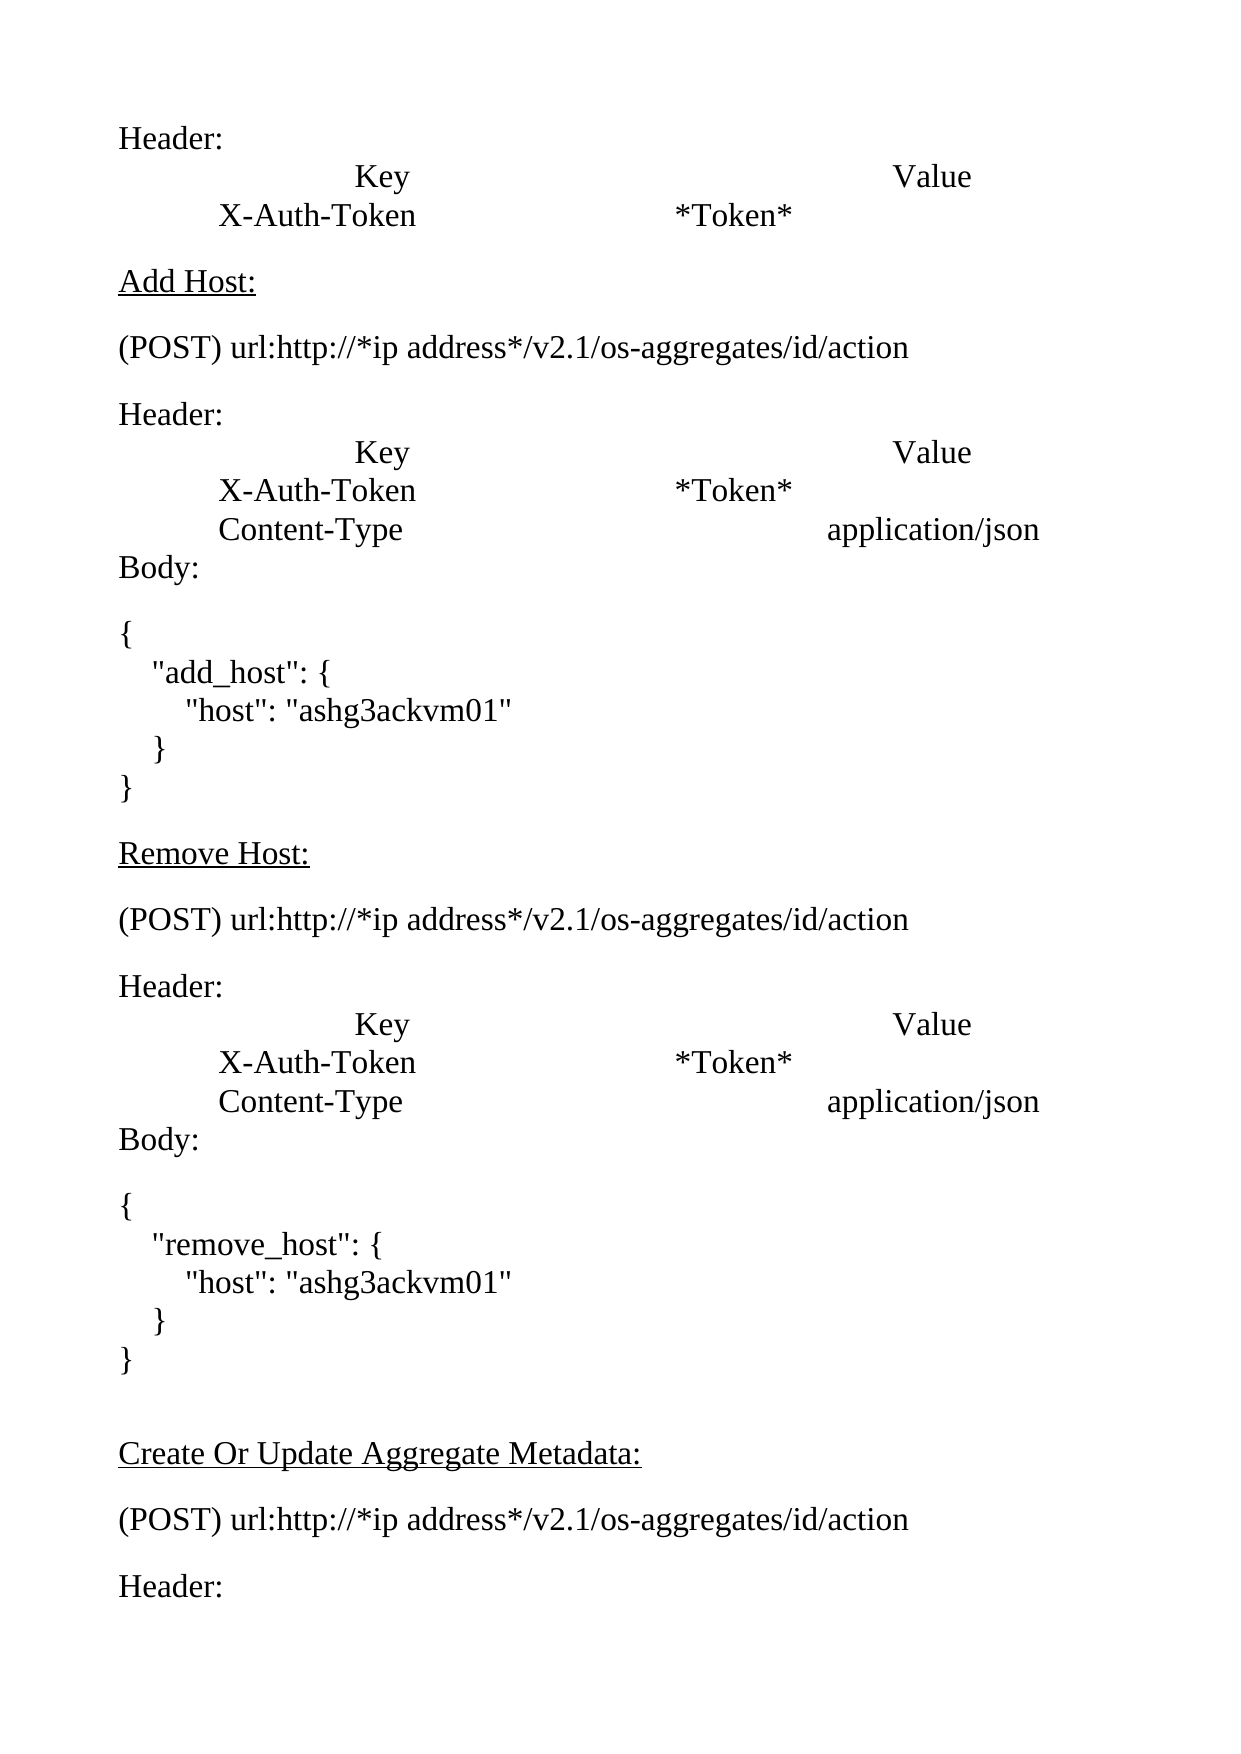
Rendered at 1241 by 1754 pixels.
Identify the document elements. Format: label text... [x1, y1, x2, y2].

text Key Value [118, 432, 1122, 471]
text Body: [118, 1119, 1122, 1158]
text Key Value [118, 1004, 1122, 1043]
text } [118, 728, 1122, 767]
text } [118, 1339, 1122, 1377]
text "remove_host": { [118, 1224, 1122, 1262]
text Header: [118, 1566, 1122, 1604]
text Content-Type application/json [118, 509, 1122, 547]
text X-Auth-Token *Token* [118, 1043, 1122, 1081]
text Key Value [118, 156, 1122, 195]
text } [118, 767, 1122, 805]
text Content-Type application/json [118, 1081, 1122, 1119]
text (POST) url:http://*ip address*/v2.1/os-aggregates/id/action [118, 899, 1122, 938]
text Create Or Update Aggregate Metadata: [118, 1433, 1122, 1472]
text (POST) url:http://*ip address*/v2.1/os-aggregates/id/action [118, 1500, 1122, 1538]
text Remove Host: [118, 833, 1122, 872]
text X-Auth-Token *Token* [118, 471, 1122, 509]
text { [118, 1186, 1122, 1224]
text Body: [118, 547, 1122, 586]
text Header: [118, 118, 1122, 156]
text "host": "ashg3ackvm01" [118, 1262, 1122, 1301]
text Header: [118, 394, 1122, 432]
text "add_host": { [118, 652, 1122, 690]
text "host": "ashg3ackvm01" [118, 690, 1122, 728]
text } [118, 1301, 1122, 1339]
text Header: [118, 966, 1122, 1004]
text X-Auth-Token *Token* [118, 195, 1122, 233]
text Add Host: [118, 261, 1122, 299]
text { [118, 613, 1122, 652]
text (POST) url:http://*ip address*/v2.1/os-aggregates/id/action [118, 327, 1122, 366]
